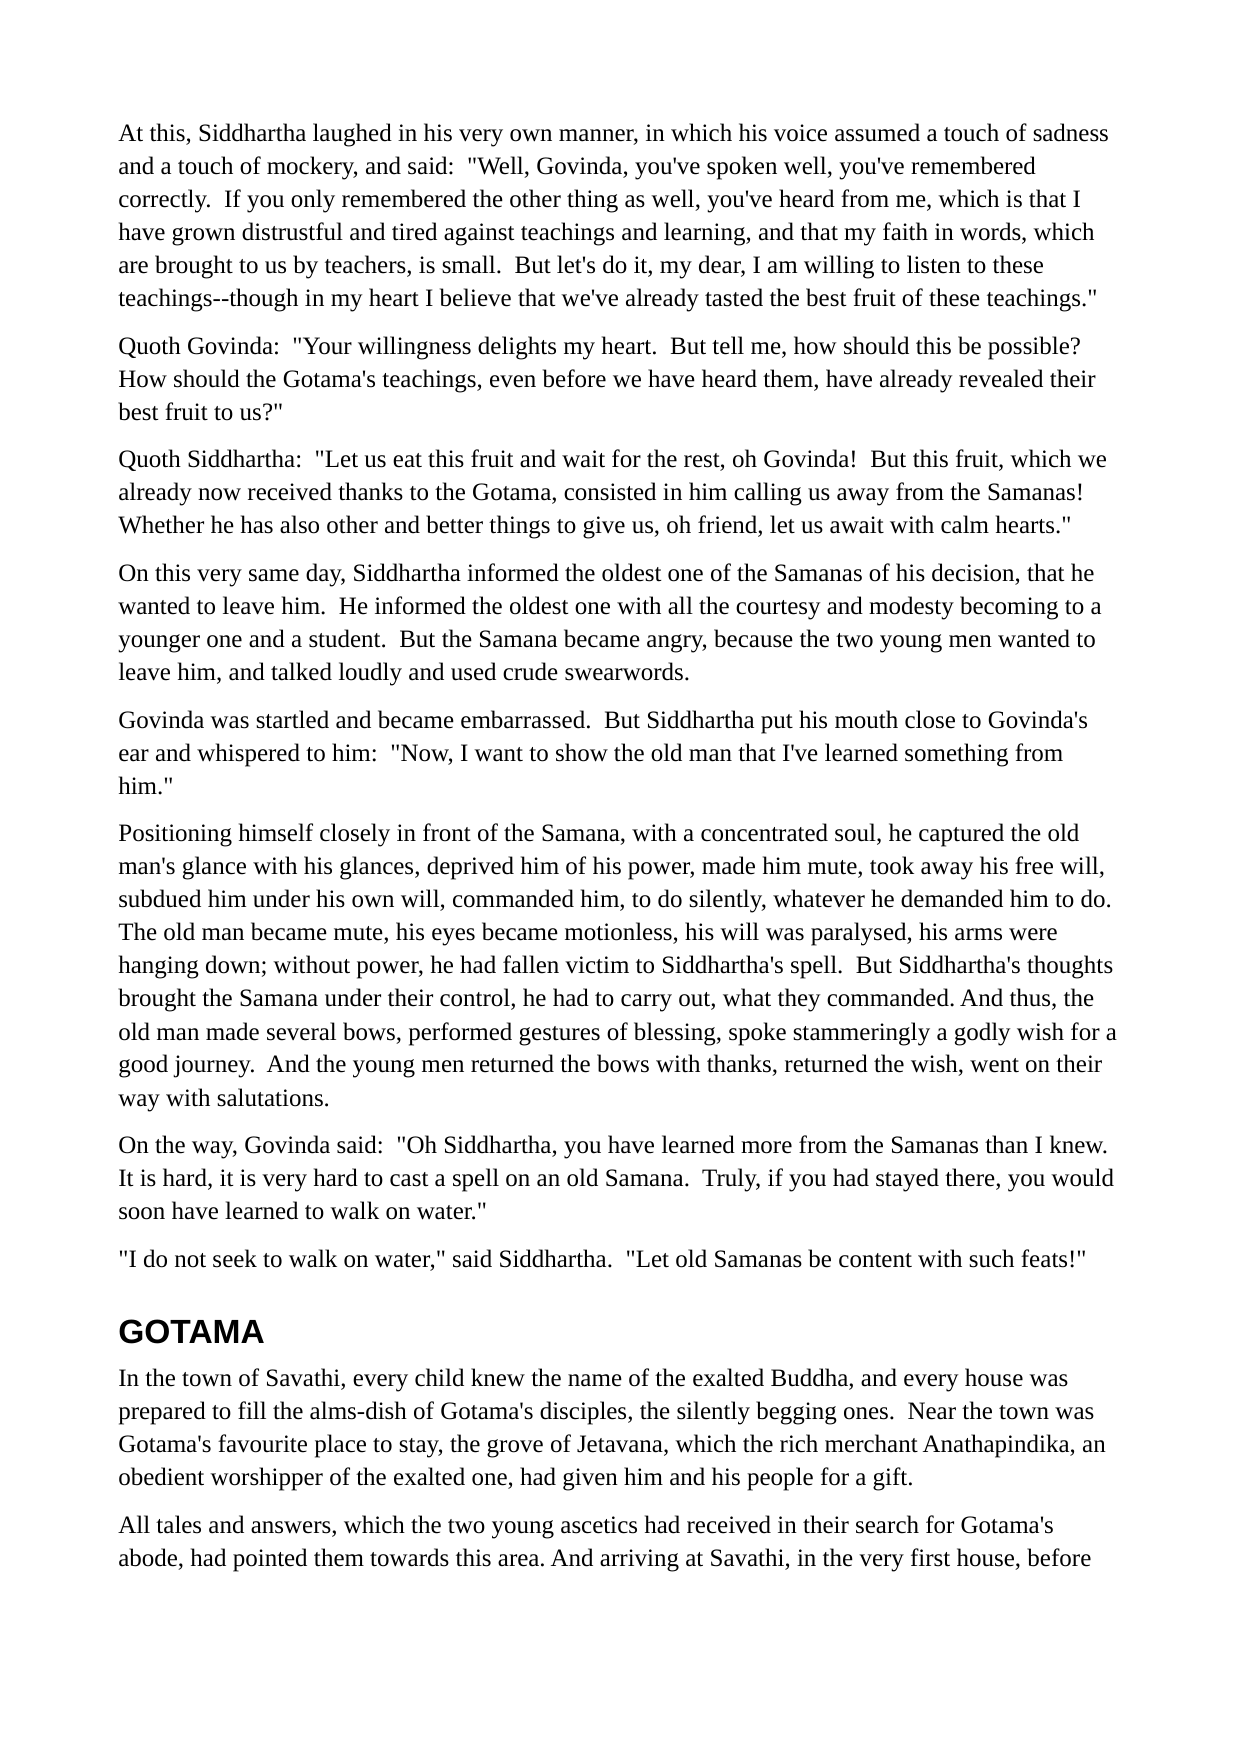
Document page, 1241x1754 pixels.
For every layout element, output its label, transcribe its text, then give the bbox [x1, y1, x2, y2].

text On this very same day, Siddhartha informed the oldest one of the Samanas of his decision, that he wanted to leave him. He informed the oldest one with all the courtesy and modesty becoming to a younger one and a student. But the Samana became angry, because the two young men wanted to leave him, and talked loudly and used crude swearwords. [118, 558, 1122, 686]
text Quoth Govinda: "Your willingness delights my heart. But tell me, how should this be possible? How should the Gotama's teachings, even before we have heard them, have already revealed their best fruit to us?" [118, 331, 1122, 426]
text Quoth Siddhartha: "Let us eat this fruit and wait for the rest, oh Govinda! But this fruit, which we already now received thanks to the Gotama, consisted in him calling us away from the Samanas! Whether he has also other and better things to give us, oh friend, let us await with calm hearts." [118, 444, 1122, 539]
text Positioning himself closely in front of the Samana, with a concentrated soul, he captured the old man's glance with his glances, deprived him of his power, made him mute, took away his free will, subdued him under his own will, commanded him, to do silently, whatever he demanded him to do. The old man became mute, his eyes became motionless, his will was paralysed, his arms were hanging down; without power, he had fallen victim to Siddhartha's spell. But Siddhartha's thoughts brought the Samana under their control, he had to carry out, what they commanded. And thus, the old man made several bows, performed gestures of blessing, spoke stammeringly a godly wish for a good journey. And the young men returned the bows with thanks, returned the wish, went on their way with salutations. [118, 818, 1122, 1111]
text "I do not seek to walk on water," said Siddhartha. "Let old Samanas be content with such feats!" [118, 1244, 1122, 1273]
text All tales and answers, which the two young ascetics had received in their search for Gotama's abode, had pointed them towards this area. And arriving at Savathi, in the very first house, before [118, 1510, 1122, 1572]
subtitle GOTAMA [118, 1312, 1122, 1351]
text At this, Siddhartha laughed in his very own manner, in which his voice assumed a touch of sadness and a touch of mockery, and said: "Well, Govinda, you've spoken well, you've remembered correctly. If you only remembered the other thing as well, you've heard from me, which is that I have grown distrustful and tired against teachings and learning, and that my faith in words, which are brought to us by teachers, is small. But let's do it, my dear, I am willing to listen to these teachings--though in my heart I believe that we've already tasted the best fruit of these teachings." [118, 118, 1122, 312]
text On the way, Govinda said: "Oh Siddhartha, you have learned more from the Samanas than I knew. It is hard, it is very hard to cast a spell on an old Samana. Truly, if you had stayed there, you would soon have learned to walk on water." [118, 1130, 1122, 1225]
text Govinda was startled and became embarrassed. But Siddhartha put his mouth close to Govinda's ear and whispered to him: "Now, I want to show the old man that I've learned something from him." [118, 705, 1122, 799]
text In the town of Savathi, every child knew the name of the exalted Buddha, and every house was prepared to fill the alms-dish of Gotama's disciples, the silently begging ones. Near the town was Gotama's favourite place to stay, the grove of Jetavana, which the rich merchant Anathapindika, an obedient worshipper of the exalted one, had given him and his people for a gift. [118, 1363, 1122, 1491]
